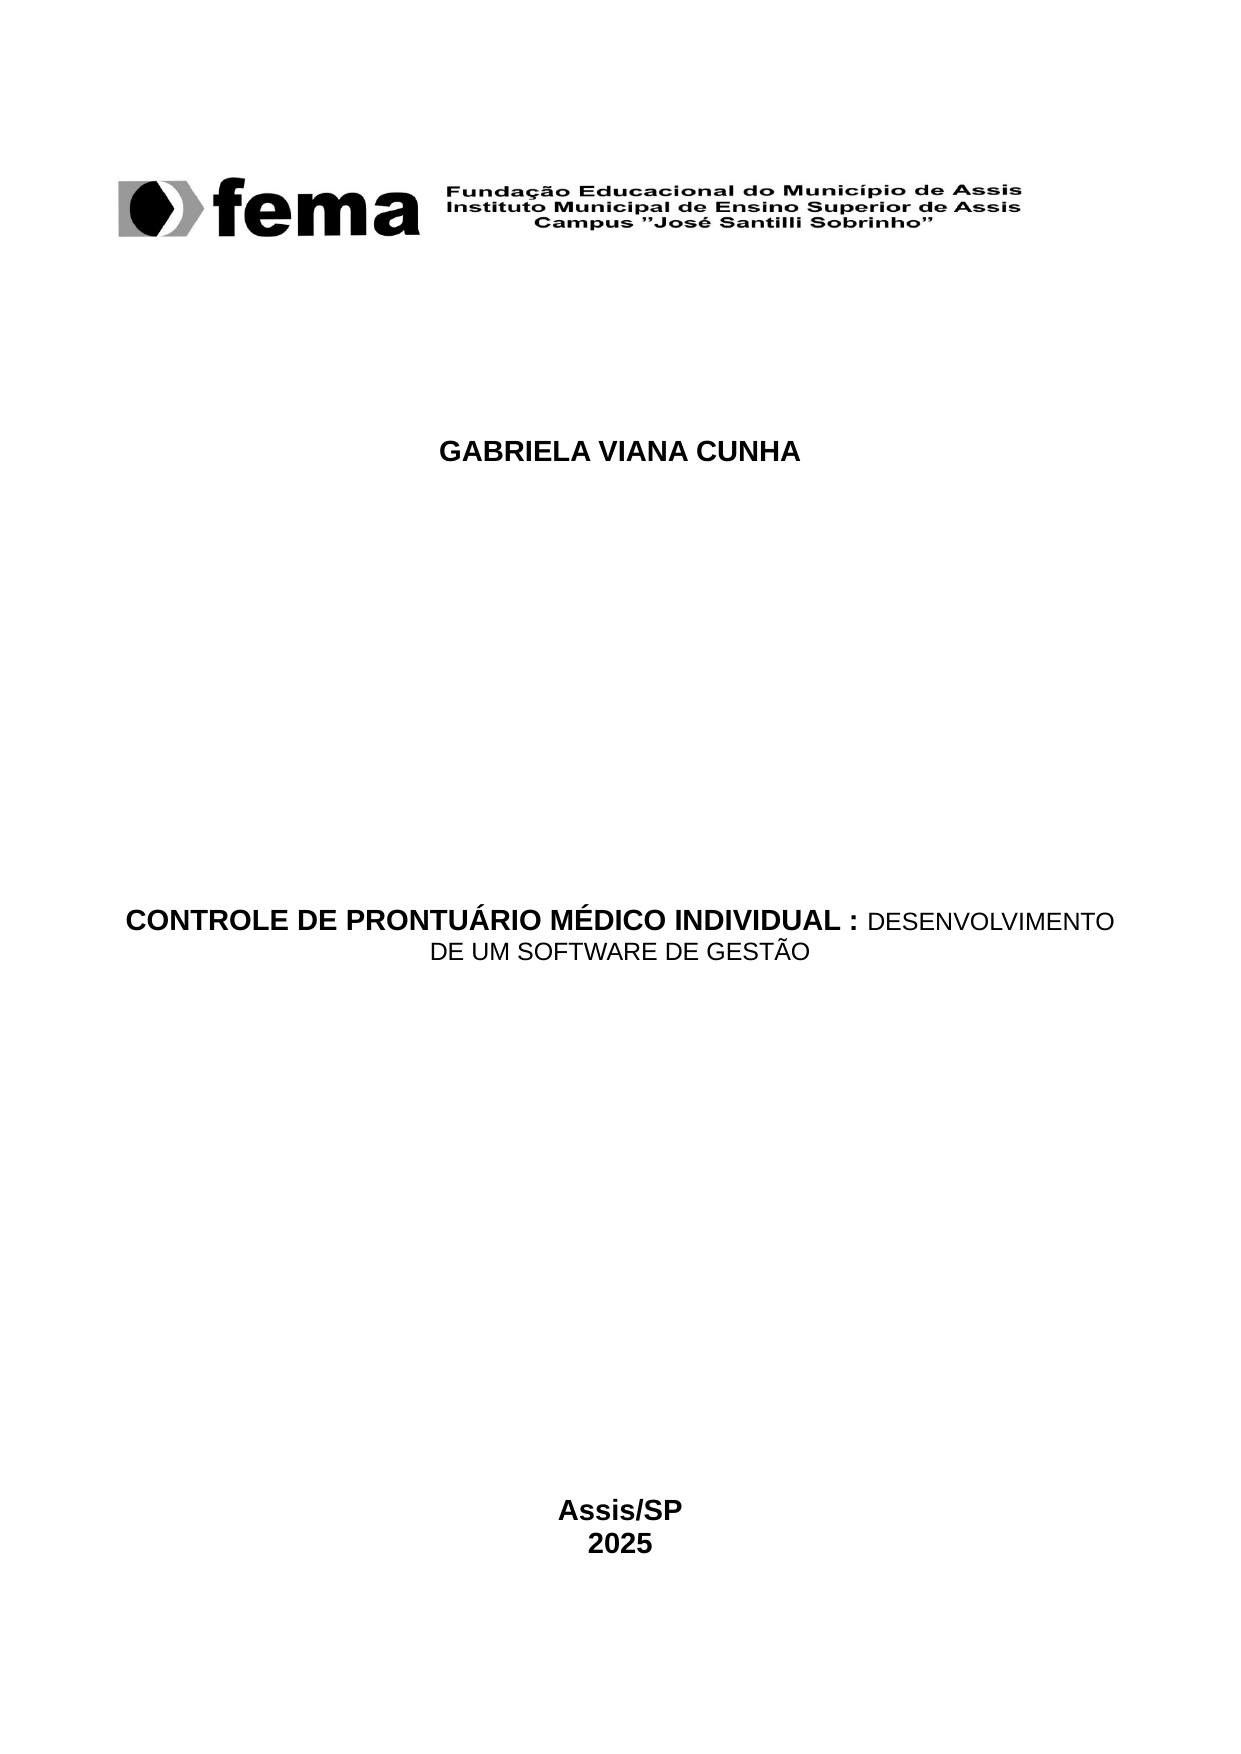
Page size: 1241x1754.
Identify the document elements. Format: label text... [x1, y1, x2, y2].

text CONTROLE DE PRONTUÁRIO MÉDICO INDIVIDUAL : desenvolvimento de um SOFTWARE DE GESTÃO [118, 903, 1122, 965]
text Assis/SP [118, 1492, 1122, 1526]
text 2025 [118, 1526, 1122, 1559]
text GABRIELA VIANA CUNHA [118, 433, 1122, 467]
picture [118, 177, 1022, 237]
